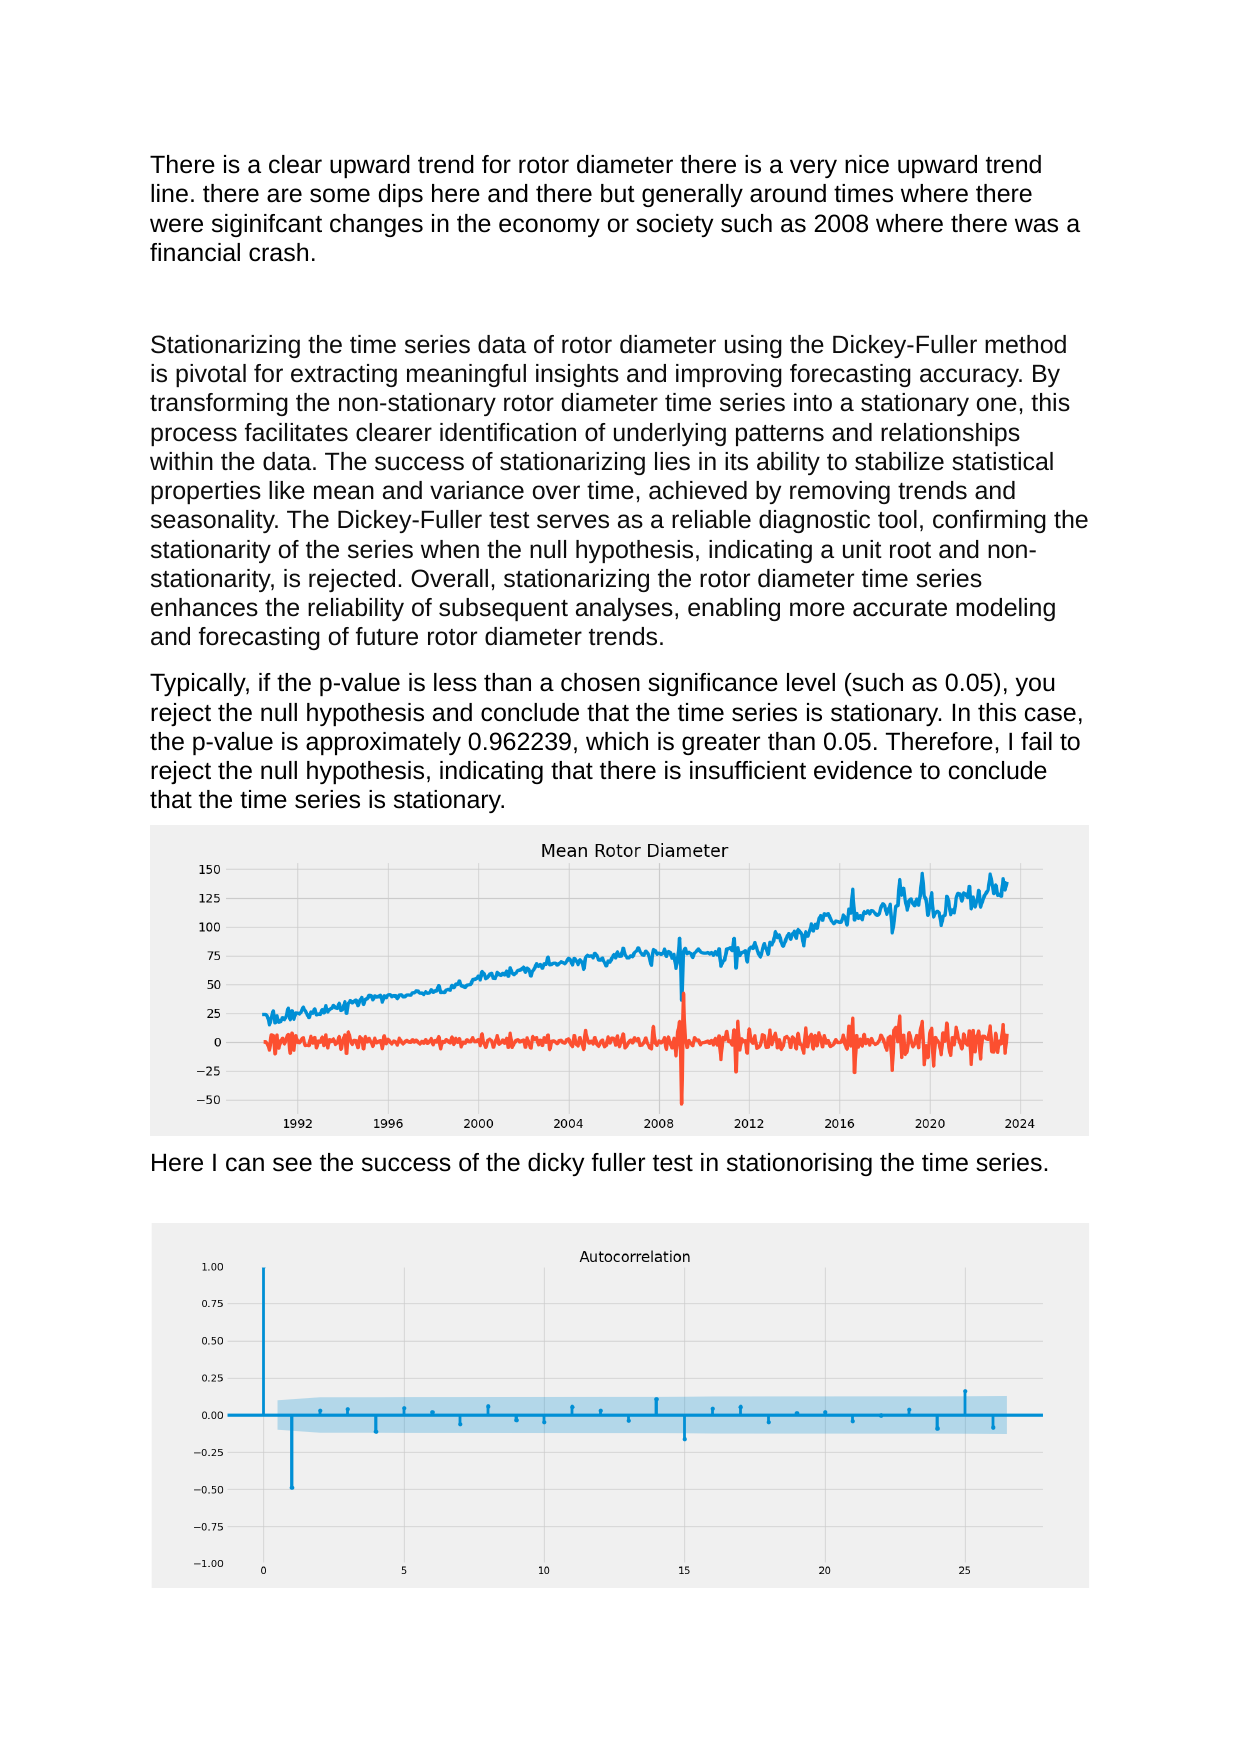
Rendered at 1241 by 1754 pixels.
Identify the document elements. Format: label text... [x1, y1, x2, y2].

text Stationarizing the time series data of rotor diameter using the Dickey-Fuller method is pivotal for extracting meaningful insights and improving forecasting accuracy. By transforming the non-stationary rotor diameter time series into a stationary one, this process facilitates clearer identification of underlying patterns and relationships within the data. The success of stationarizing lies in its ability to stabilize statistical properties like mean and variance over time, achieved by removing trends and seasonality. The Dickey-Fuller test serves as a reliable diagnostic tool, confirming the stationarity of the series when the null hypothesis, indicating a unit root and non-stationarity, is rejected. Overall, stationarizing the rotor diameter time series enhances the reliability of subsequent analyses, enabling more accurate modeling and forecasting of future rotor diameter trends. [150, 330, 1090, 651]
text Here I can see the success of the dicky fuller test in stationorising the time series. [150, 831, 1090, 1177]
text There is a clear upward trend for rotor diameter there is a very nice upward trend line. there are some dips here and there but generally around times where there were siginifcant changes in the economy or society such as 2008 where there was a financial crash. [150, 150, 1090, 267]
text Typically, if the p-value is less than a chosen significance level (such as 0.05), you reject the null hypothesis and conclude that the time series is stationary. In this case, the p-value is approximately 0.962239, which is greater than 0.05. Therefore, I fail to reject the null hypothesis, indicating that there is insufficient evidence to conclude that the time series is stationary. [150, 668, 1090, 814]
